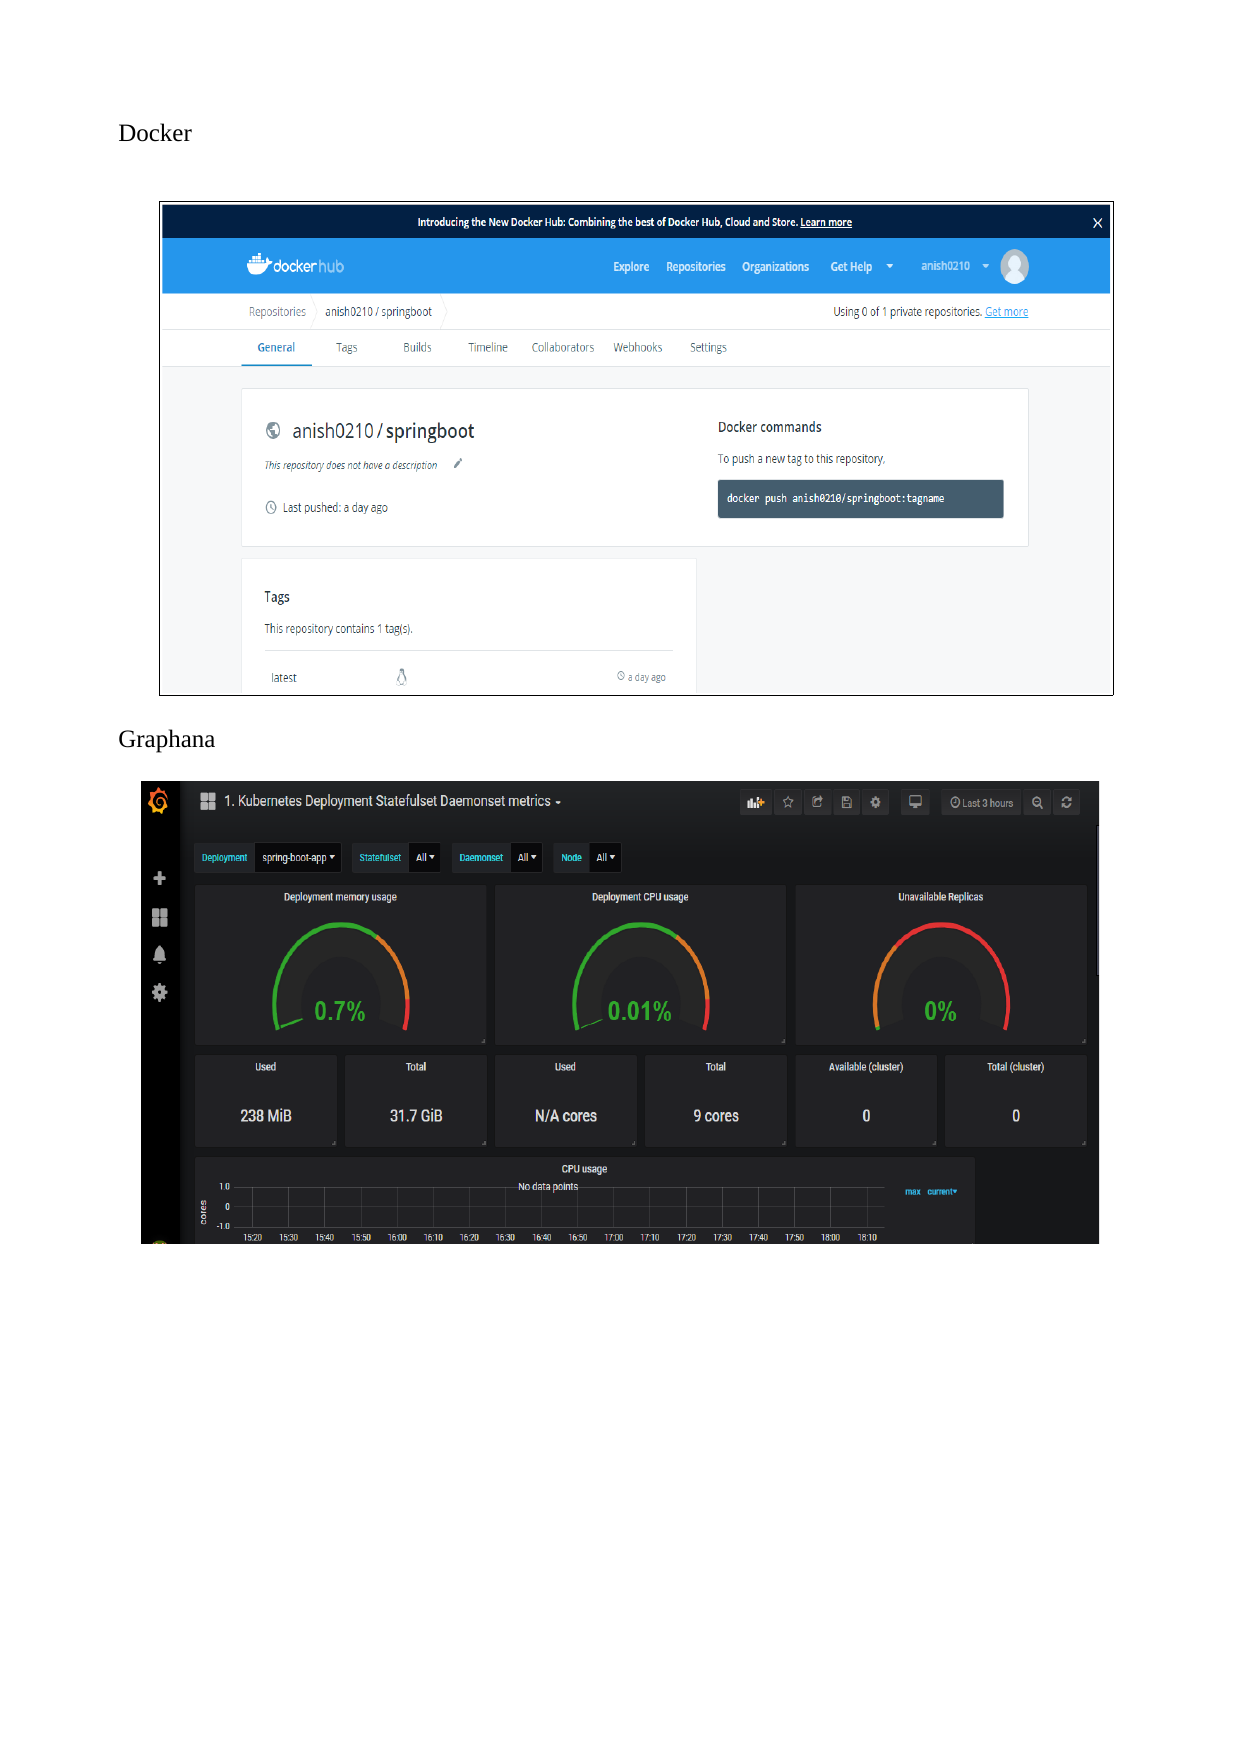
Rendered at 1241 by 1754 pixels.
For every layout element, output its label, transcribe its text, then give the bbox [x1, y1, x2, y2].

text Graphana [118, 724, 1122, 753]
text Docker [118, 118, 1122, 147]
